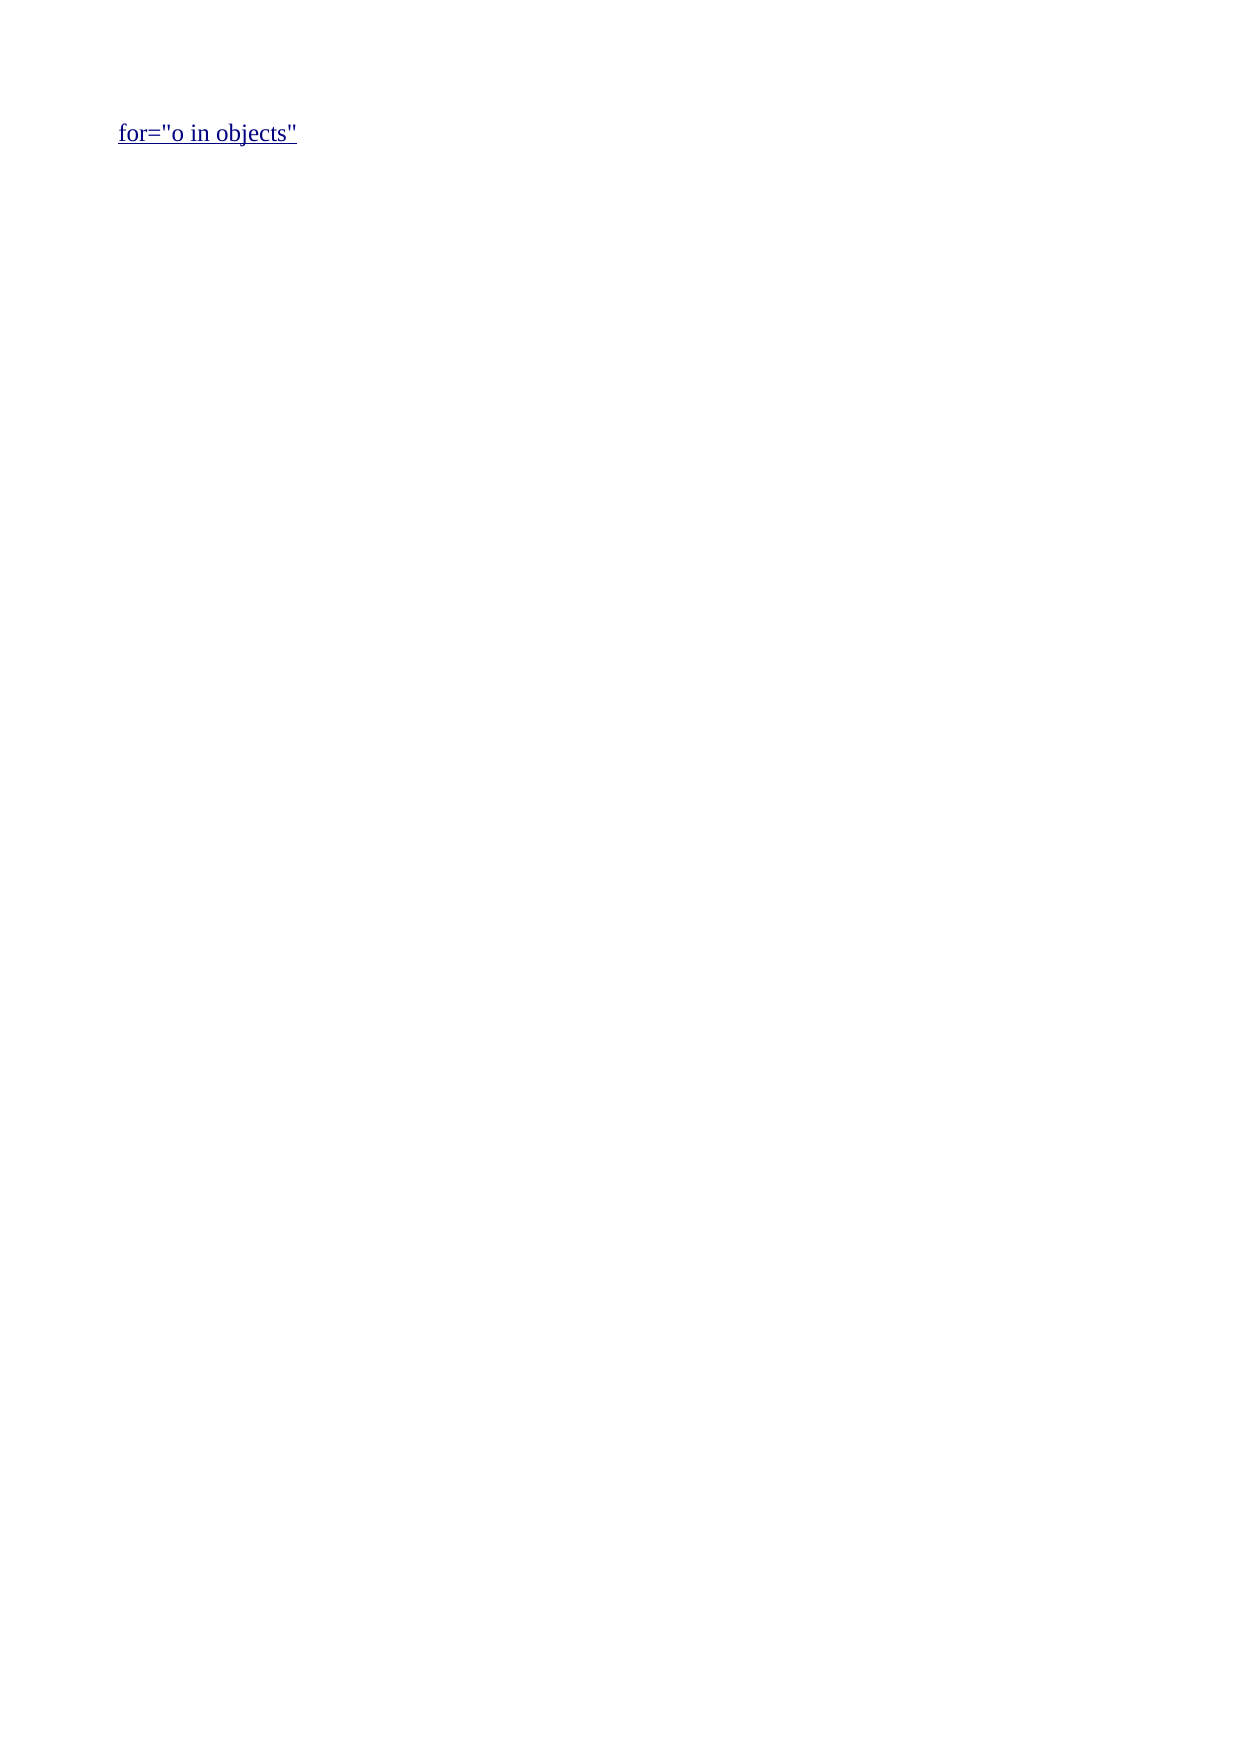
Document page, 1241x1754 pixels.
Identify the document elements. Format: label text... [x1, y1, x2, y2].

text for="o in objects" [118, 118, 1122, 147]
